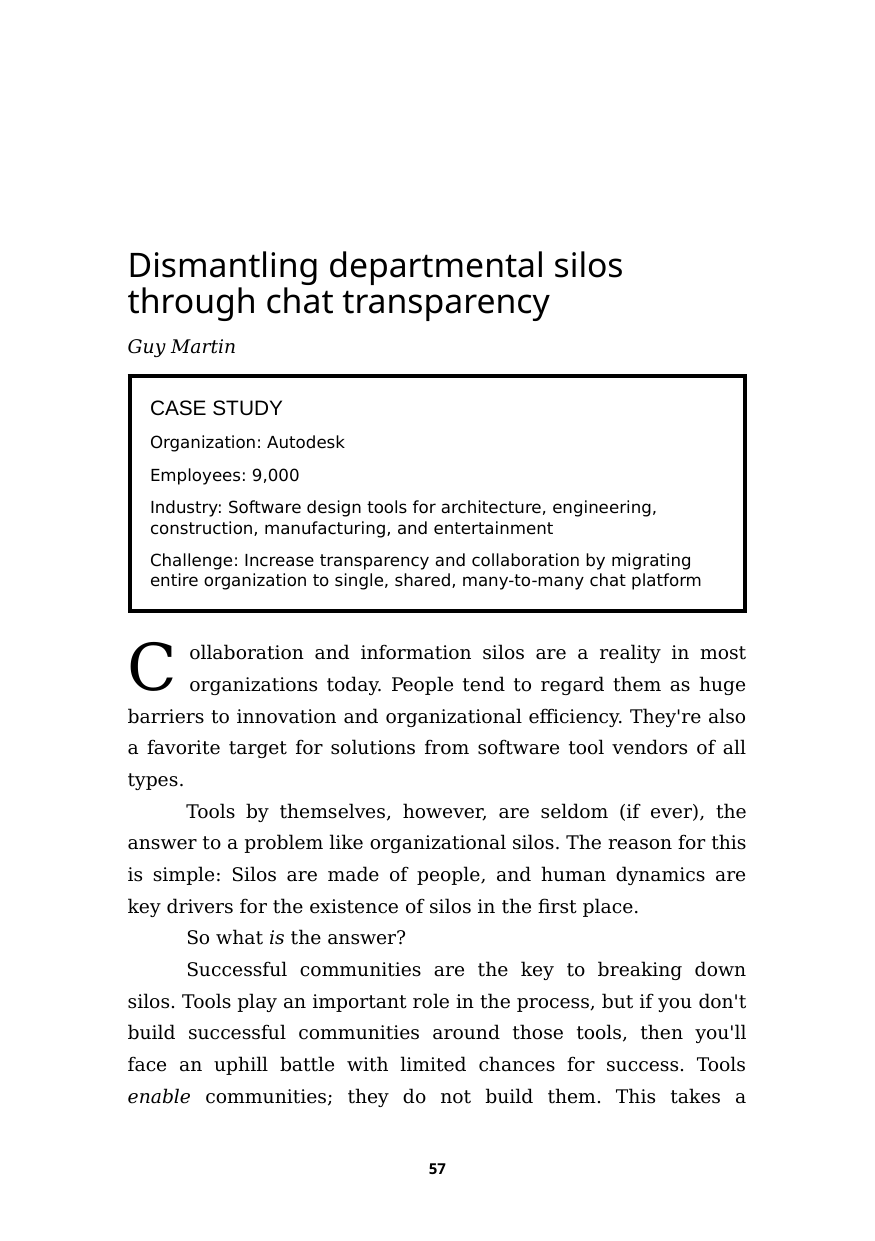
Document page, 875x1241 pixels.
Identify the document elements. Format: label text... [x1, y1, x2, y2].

text Challenge: Increase transparency and collaboration by migrating entire organization to single, shared, many-to-many chat platform [132, 529, 743, 609]
text Tools by themselves, however, are seldom (if ever), the answer to a problem like organizational silos. The reason for this is simple: Silos are made of people, and human dynamics are key drivers for the existence of silos in the first place. [127, 801, 747, 917]
text Organization: Autodesk [132, 411, 743, 444]
text So what is the answer? [127, 927, 747, 949]
text Case Study [132, 378, 743, 411]
text Industry: Software design tools for architecture, engineering, construction, manufacturing, and entertainment [132, 476, 743, 529]
text Collaboration and information silos are a reality in most organizations today. People tend to regard them as huge barriers to innovation and organizational efficiency. They're also a favorite target for solutions from software tool vendors of all types. [127, 642, 747, 791]
text Successful communities are the key to breaking down silos. Tools play an important role in the process, but if you don't build successful communities around those tools, then you'll face an uphill battle with limited chances for success. Tools enable communities; they do not build them. This takes a [127, 959, 747, 1107]
text Employees: 9,000 [132, 444, 743, 476]
text Guy Martin [127, 336, 747, 358]
subtitle Dismantling departmental silos through chat transparency [127, 246, 747, 324]
